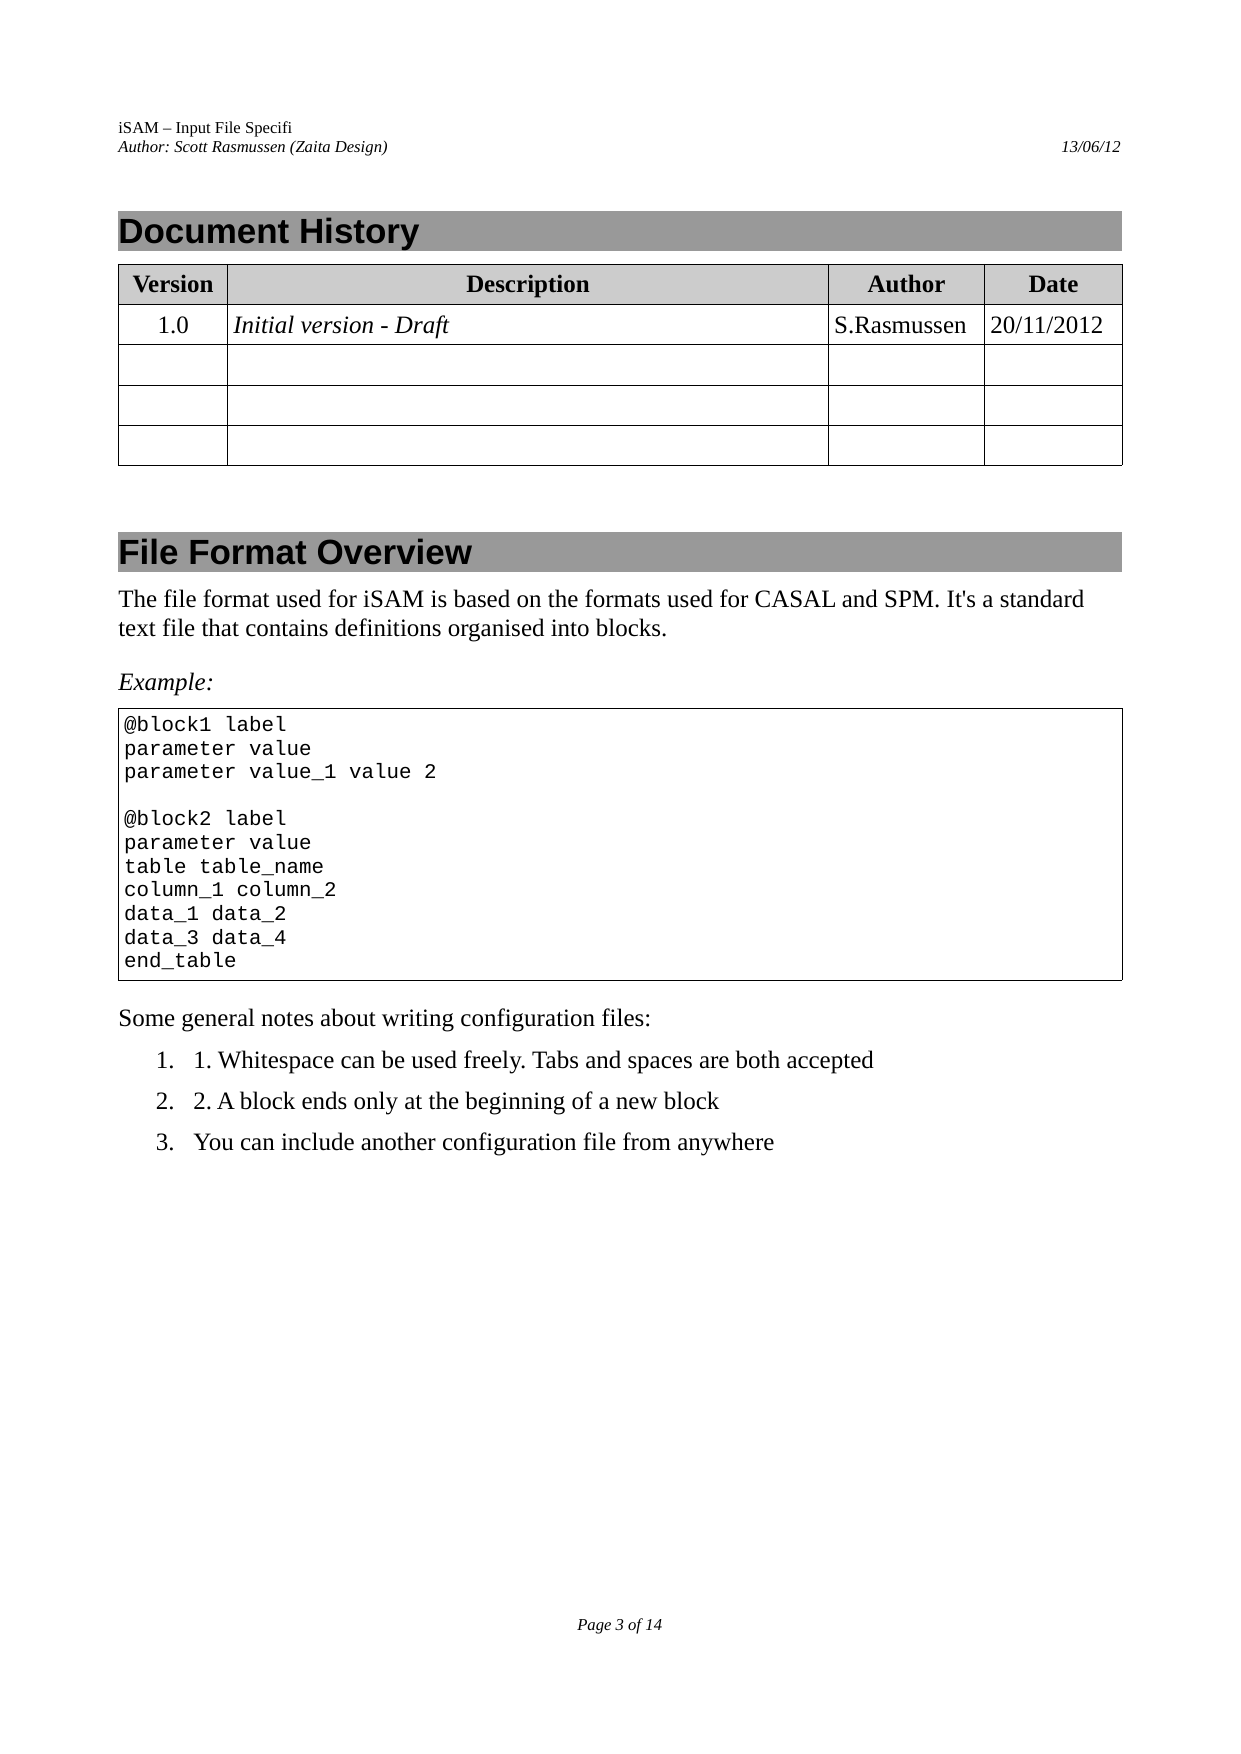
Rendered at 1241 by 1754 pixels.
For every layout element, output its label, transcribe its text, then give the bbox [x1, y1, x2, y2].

list You can include another configuration file from anywhere [156, 1127, 1122, 1156]
table_cell [228, 426, 828, 465]
text The file format used for iSAM is based on the formats used for CASAL and SPM. It's a standard text file that contains definitions organised into blocks. [118, 584, 1122, 642]
table_cell [829, 426, 984, 465]
table_header Description [228, 265, 828, 304]
list 2. A block ends only at the beginning of a new block [156, 1086, 1122, 1115]
table_cell [829, 386, 984, 425]
table_cell 20/11/2012 [985, 305, 1122, 344]
table_cell [228, 386, 828, 425]
table_cell [119, 386, 227, 425]
table_header Version [119, 265, 227, 304]
text Some general notes about writing configuration files: [118, 1003, 1122, 1032]
table_cell [985, 426, 1122, 465]
text Example: [118, 667, 1122, 696]
table_cell [829, 345, 984, 384]
subtitle Document History [118, 211, 1122, 251]
subtitle File Format Overview [118, 532, 1122, 572]
table_cell S.Rasmussen [829, 305, 984, 344]
table_cell [119, 345, 227, 384]
table_cell [228, 345, 828, 384]
list 1. Whitespace can be used freely. Tabs and spaces are both accepted [156, 1045, 1122, 1073]
table_cell [985, 386, 1122, 425]
table_header Date [985, 265, 1122, 304]
table_cell [119, 426, 227, 465]
table_cell Initial version - Draft [228, 305, 828, 344]
table_header Author [829, 265, 984, 304]
table_cell 1.0 [119, 305, 227, 344]
table_header @block1 label parameter value parameter value_1 value 2 @block2 label parameter value table table_name column_1 column_2 data_1 data_2 data_3 data_4 end_table [119, 709, 1122, 980]
table_cell [985, 345, 1122, 384]
